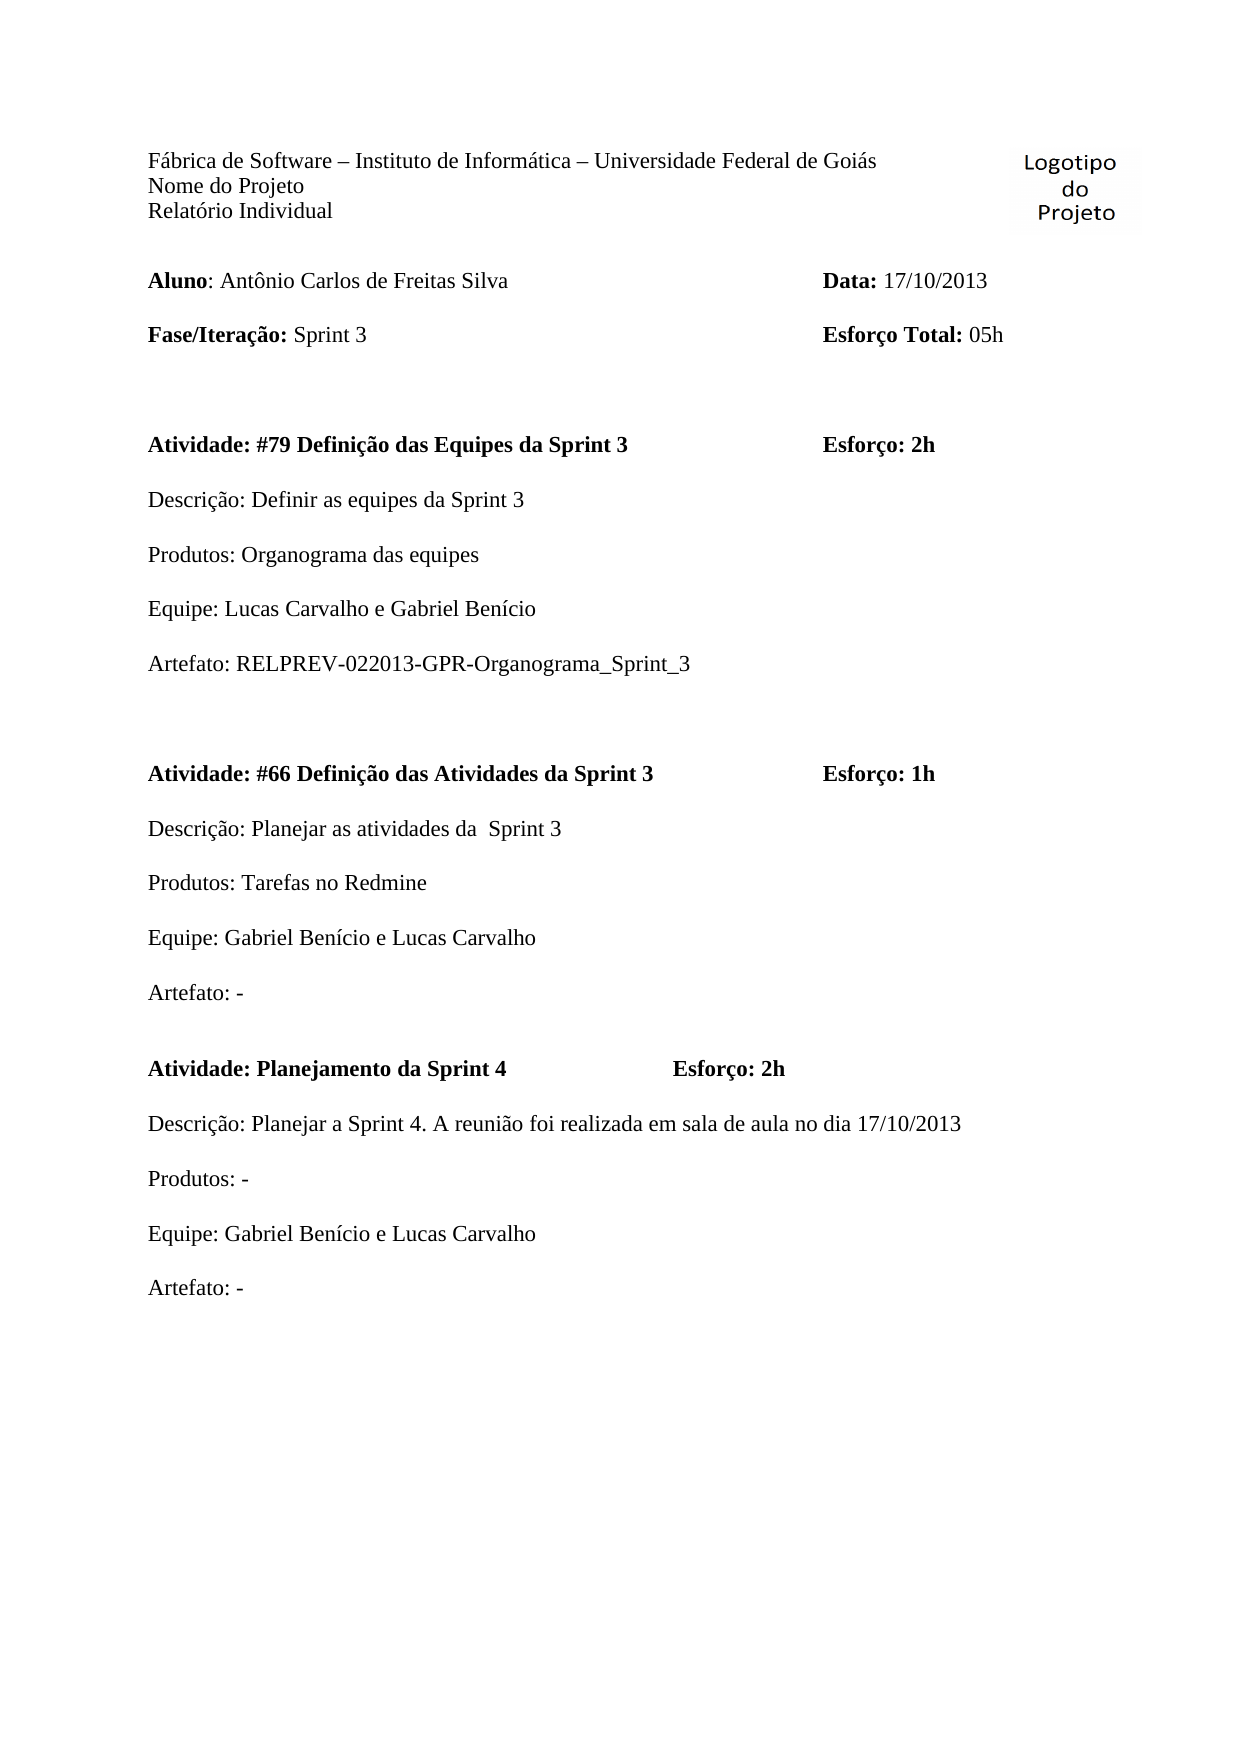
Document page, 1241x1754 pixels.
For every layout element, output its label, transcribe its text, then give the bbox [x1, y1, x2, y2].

text Atividade: Planejamento da Sprint 4 Esforço: 2h [148, 1056, 1093, 1082]
text Artefato: RELPREV-022013-GPR-Organograma_Sprint_3 [148, 651, 1093, 677]
text Produtos: - [148, 1166, 1093, 1191]
text Produtos: Tarefas no Redmine [148, 870, 1093, 896]
text Descrição: Planejar as atividades da Sprint 3 [148, 816, 1093, 841]
text Equipe: Gabriel Benício e Lucas Carvalho [148, 1221, 1093, 1246]
text Aluno: Antônio Carlos de Freitas Silva Data: 17/10/2013 [148, 268, 1093, 293]
text Produtos: Organograma das equipes [148, 542, 1093, 567]
text Descrição: Planejar a Sprint 4. A reunião foi realizada em sala de aula no dia 17/10/2013 [148, 1111, 1093, 1136]
text Artefato: - [148, 980, 1093, 1005]
text Atividade: #66 Definição das Atividades da Sprint 3 Esforço: 1h [148, 761, 1093, 786]
text Fase/Iteração: Sprint 3 Esforço Total: 05h [148, 322, 1093, 348]
picture [1008, 147, 1142, 235]
text Equipe: Gabriel Benício e Lucas Carvalho [148, 925, 1093, 951]
text Artefato: - [148, 1275, 1093, 1301]
text Atividade: #79 Definição das Equipes da Sprint 3 Esforço: 2h [148, 432, 1093, 457]
text Descrição: Definir as equipes da Sprint 3 [148, 487, 1093, 512]
text Equipe: Lucas Carvalho e Gabriel Benício [148, 596, 1093, 622]
